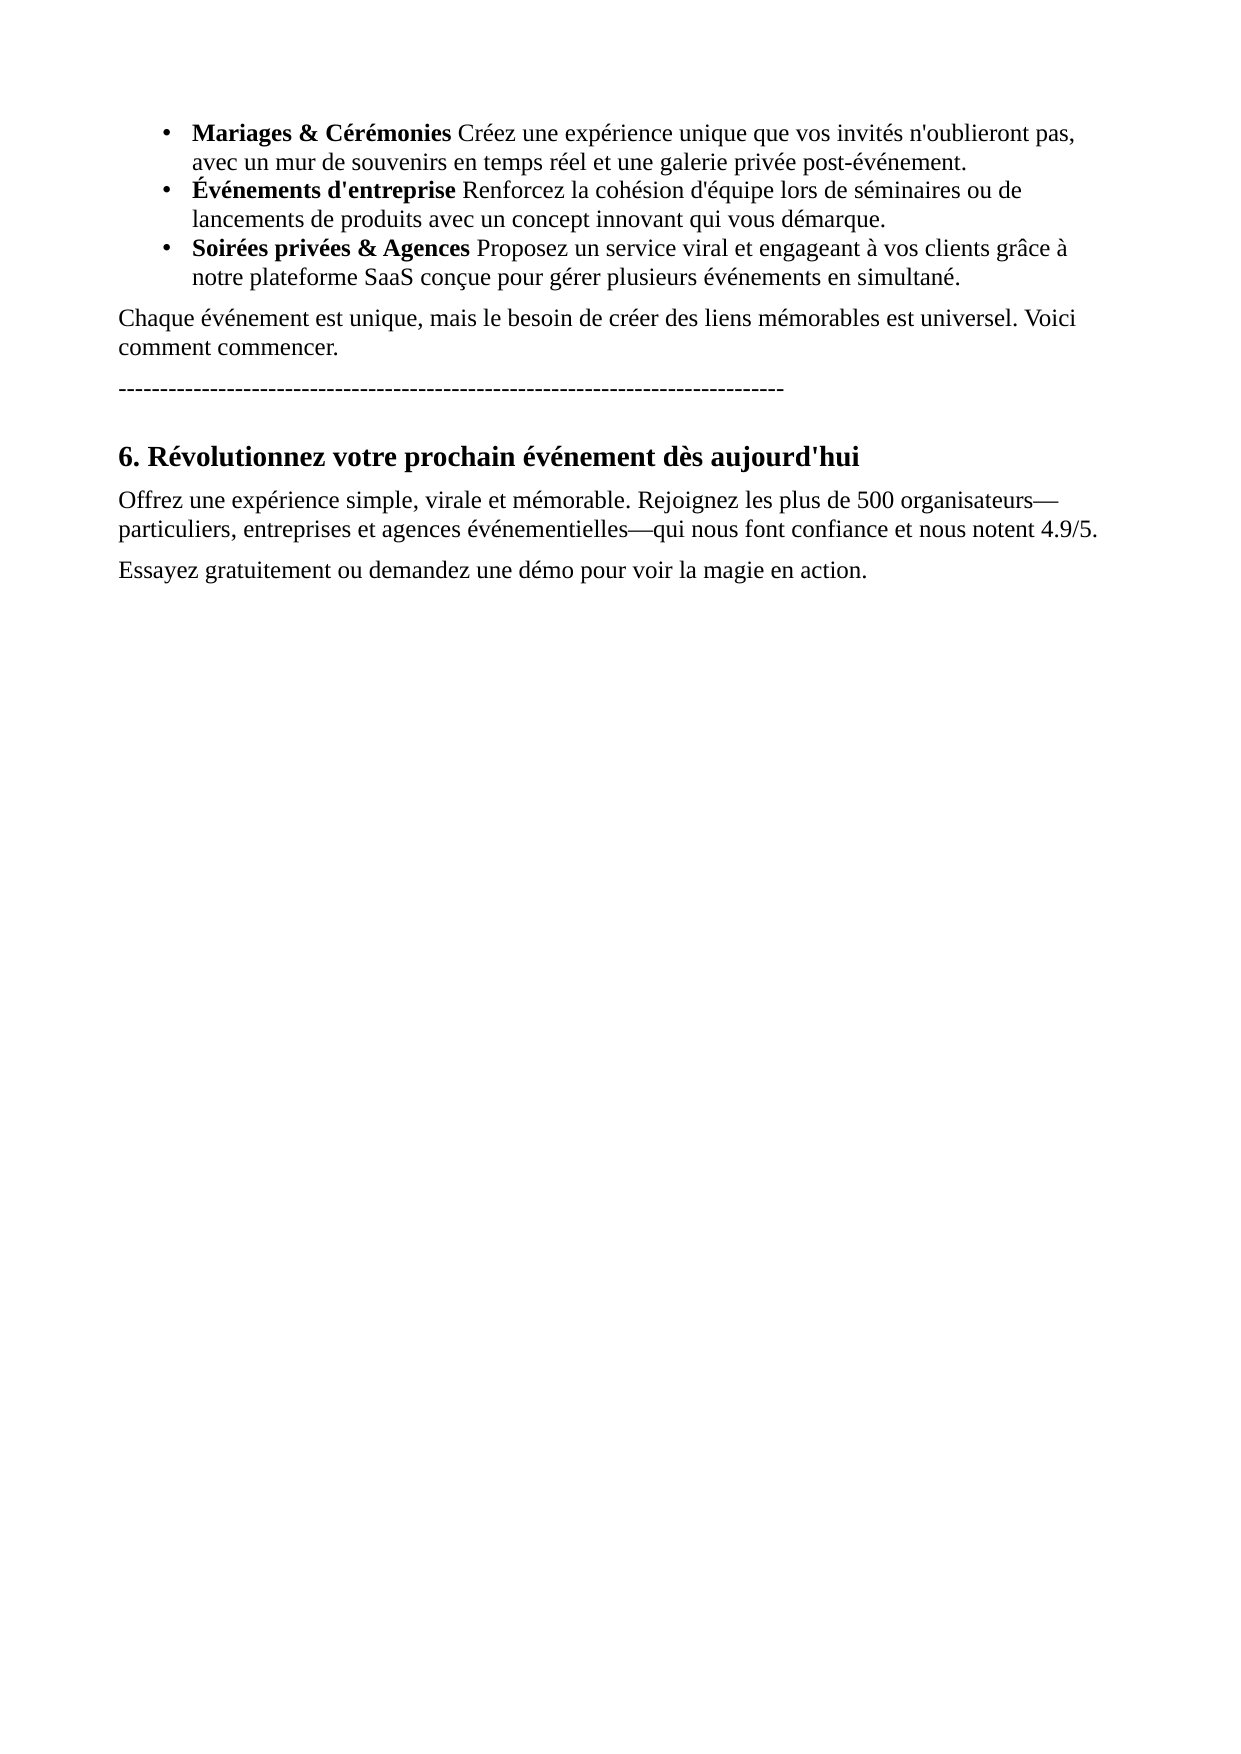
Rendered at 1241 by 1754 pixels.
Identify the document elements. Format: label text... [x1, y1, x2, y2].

list Mariages & Cérémonies Créez une expérience unique que vos invités n'oublieront pas, avec un mur de souvenirs en temps réel et une galerie privée post-événement. [162, 118, 1122, 176]
text Essayez gratuitement ou demandez une démo pour voir la magie en action. [118, 555, 1122, 584]
text Offrez une expérience simple, virale et mémorable. Rejoignez les plus de 500 organisateurs—particuliers, entreprises et agences événementielles—qui nous font confiance et nous notent 4.9/5. [118, 485, 1122, 543]
list Événements d'entreprise Renforcez la cohésion d'équipe lors de séminaires ou de lancements de produits avec un concept innovant qui vous démarque. [162, 176, 1122, 233]
text -------------------------------------------------------------------------------- [118, 373, 1122, 402]
subtitle 6. Révolutionnez votre prochain événement dès aujourd'hui [118, 439, 1122, 473]
text Chaque événement est unique, mais le besoin de créer des liens mémorables est universel. Voici comment commencer. [118, 303, 1122, 361]
list Soirées privées & Agences Proposez un service viral et engageant à vos clients grâce à notre plateforme SaaS conçue pour gérer plusieurs événements en simultané. [162, 233, 1122, 291]
